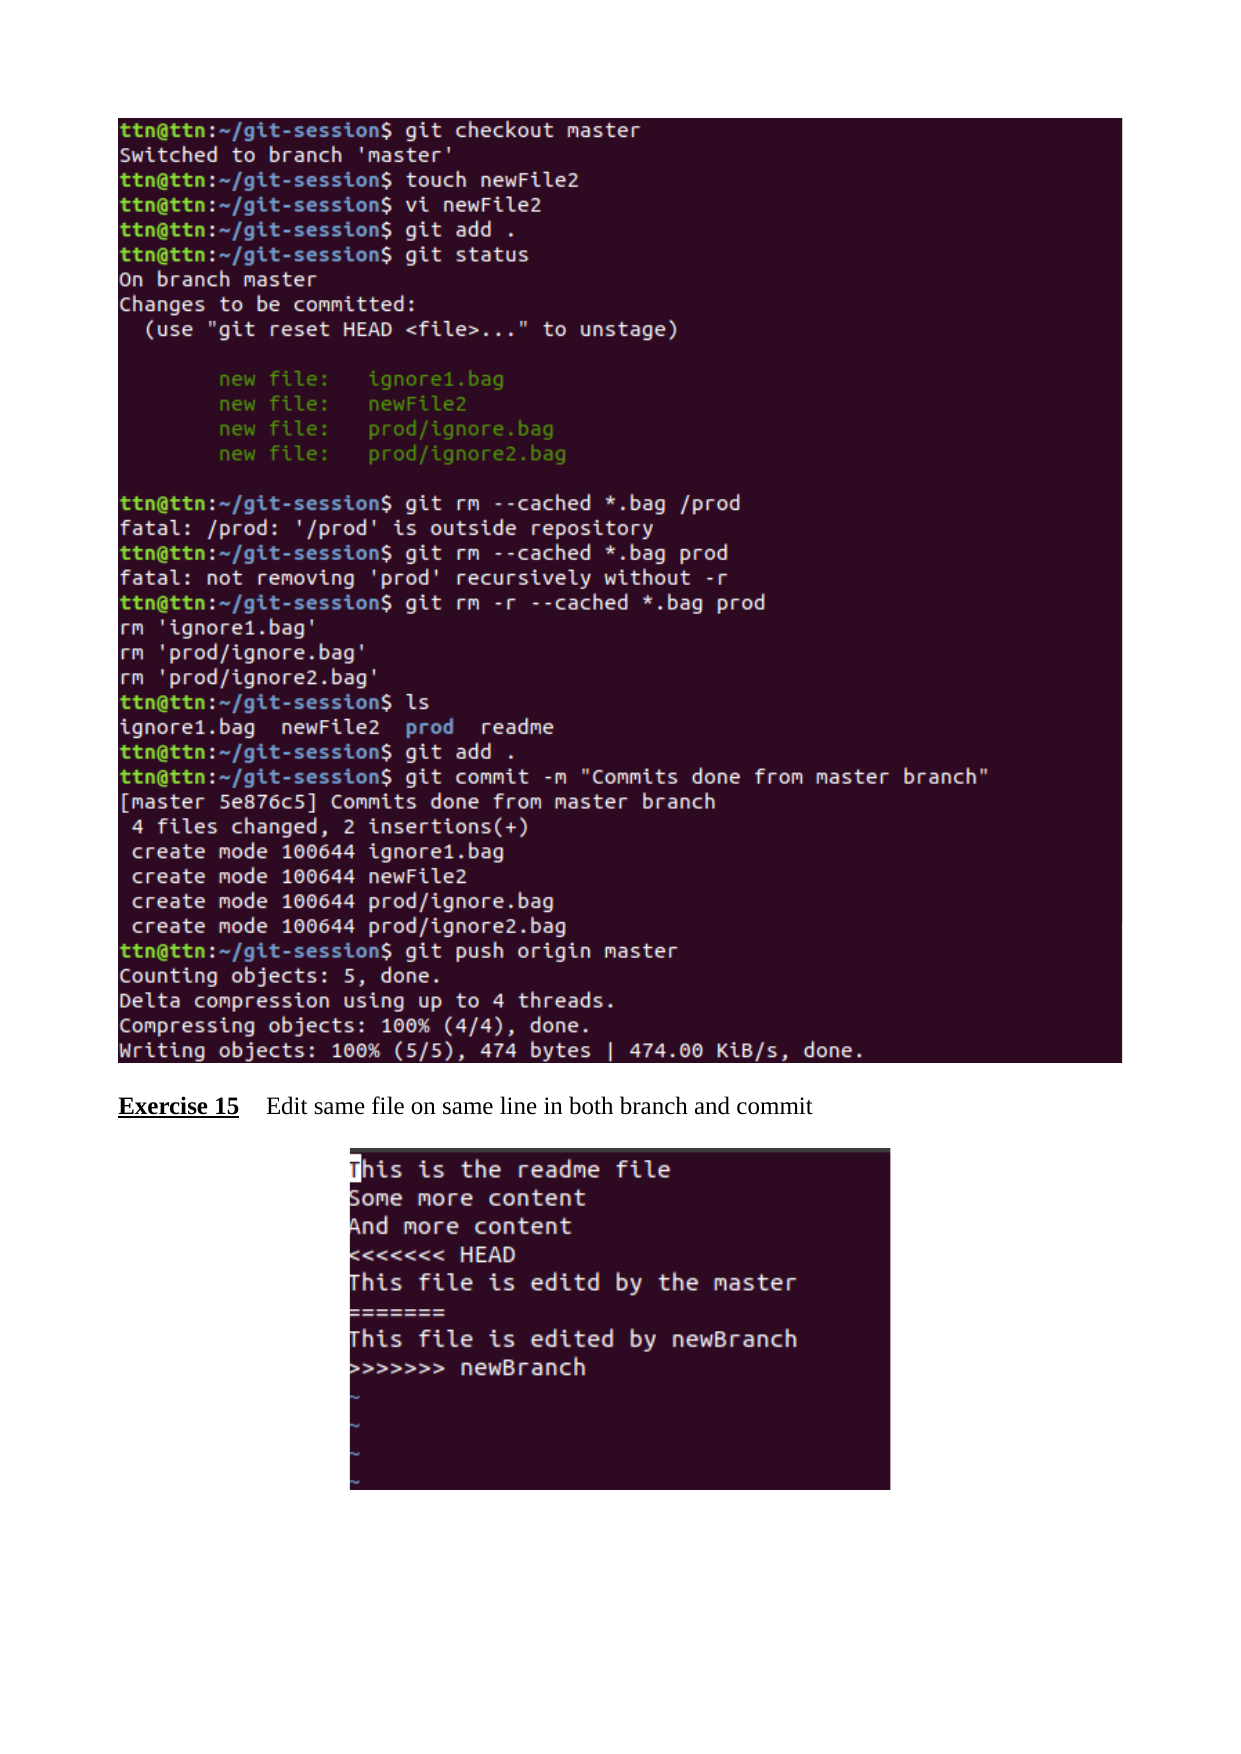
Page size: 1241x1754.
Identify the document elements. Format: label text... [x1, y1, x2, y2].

text Exercise 15 Edit same file on same line in both branch and commit [118, 1091, 1122, 1120]
picture [349, 1148, 891, 1490]
picture [118, 118, 1123, 1063]
